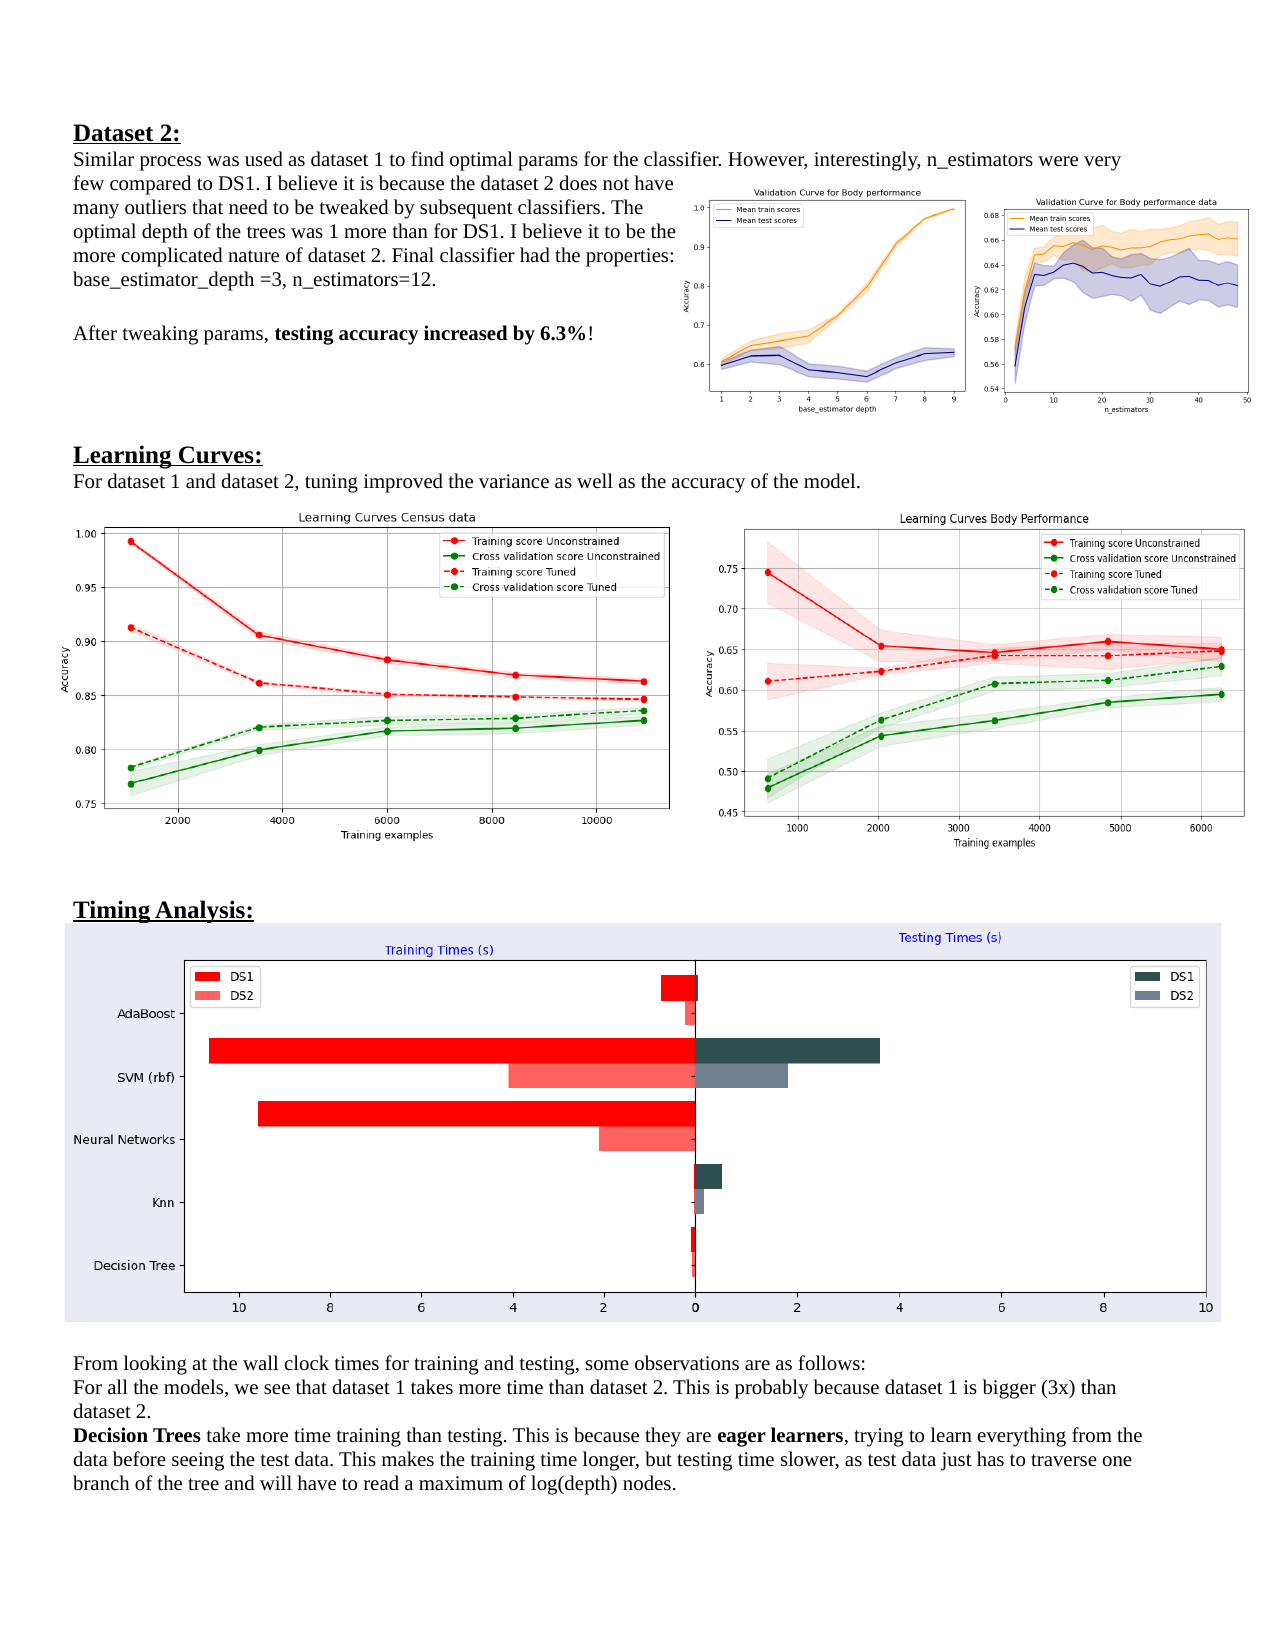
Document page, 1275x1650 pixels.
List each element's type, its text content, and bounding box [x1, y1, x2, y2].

text Dataset 2: Similar process was used as dataset 1 to find optimal params for the classifier. However, interestingly, n_estimators were very few compared to DS1. I believe it is because the dataset 2 does not have many outliers that need to be tweaked by subsequent classifiers. The optimal depth of the trees was 1 more than for DS1. I believe it to be the more complicated nature of dataset 2. Final classifier had the properties: base_estimator_depth =3, n_estimators=12. [73, 118, 1158, 291]
text After tweaking params, testing accuracy increased by 6.3%! [73, 321, 678, 345]
text Decision Trees take more time training than testing. This is because they are eager learners, trying to learn everything from the data before seeing the test data. This makes the training time longer, but testing time slower, as test data just has to traverse one branch of the tree and will have to read a maximum of log(depth) nodes. [73, 1423, 1158, 1495]
picture [699, 506, 1250, 855]
text Timing Analysis: [73, 895, 1158, 923]
text Learning Curves: [73, 440, 1158, 468]
text For all the models, we see that dataset 1 takes more time than dataset 2. This is probably because dataset 1 is bigger (3x) than dataset 2. [73, 1375, 1158, 1423]
text From looking at the wall clock times for training and testing, some observations are as follows: [73, 1351, 1158, 1375]
picture [64, 923, 1222, 1322]
text For dataset 1 and dataset 2, tuning improved the variance as well as the accuracy of the model. [73, 468, 1158, 493]
picture [678, 185, 1256, 418]
picture [53, 506, 676, 847]
